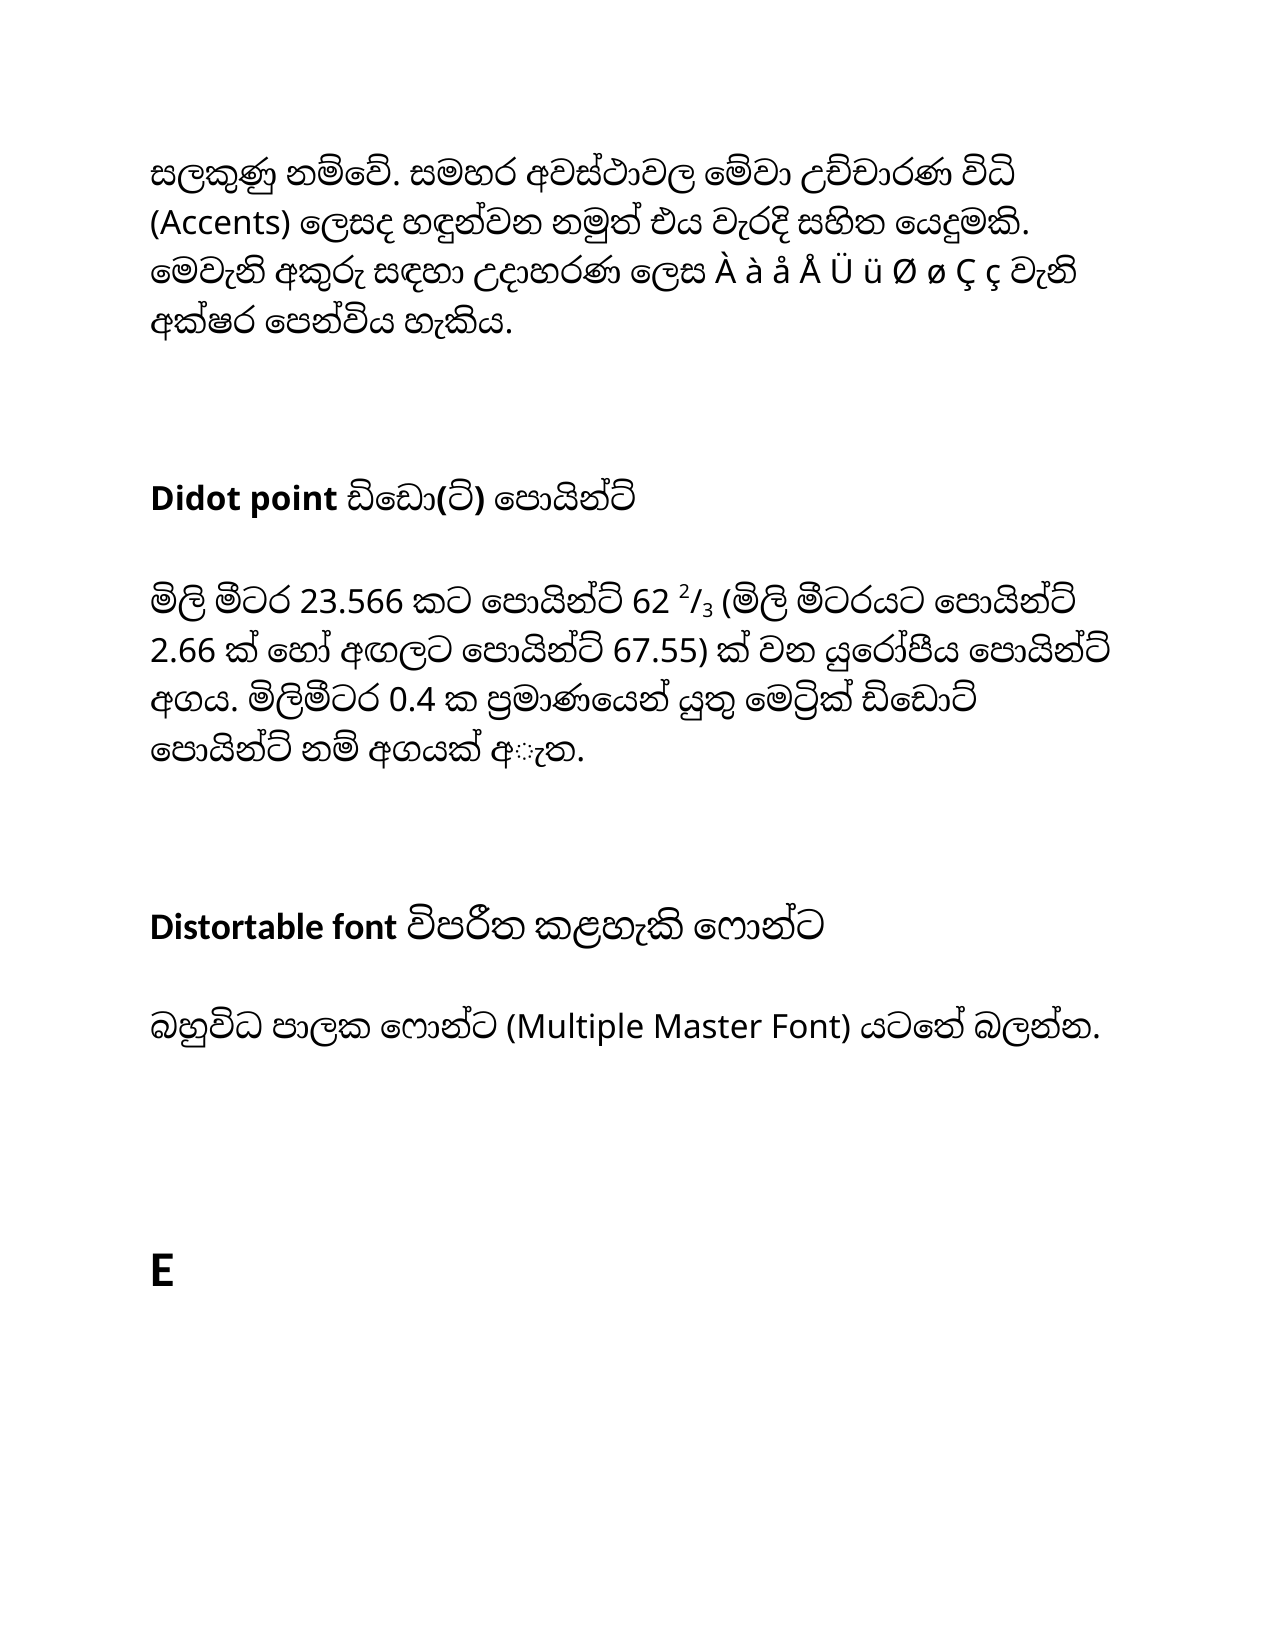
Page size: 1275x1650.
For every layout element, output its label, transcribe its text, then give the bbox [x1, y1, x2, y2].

text සලකුණු නම්වේ. සමහර අවස්ථාවල මේවා උච්චාරණ විධි (Accents) ලෙසද හඳුන්වන නමුත් එය වැරදි සහිත යෙදුමකි. මෙවැනි අකුරු සඳහා උදාහරණ ලෙස À à å Å Ü ü Ø ø Ç ç වැනි අක්ෂර පෙන්විය හැකිය. [150, 150, 1125, 347]
text මිලි මීටර 23.566 කට පොයින්ට් 62 2/3 (මිලි මීටරයට පොයින්ට් 2.66 ක් හෝ අඟලට පොයින්ට් 67.55) ක් වන යුරෝපීය පොයින්ට් අගය. මිලිමීටර 0.4 ක ප්‍රමාණයෙන් යුතු මෙට්‍රික් ඩිඩොට් පොයින්ට් නම් අගයක් අැත. [150, 578, 1125, 774]
text බහුවිධ පාලක ෆොන්ට (Multiple Master Font) යටතේ බලන්න. [150, 1002, 1125, 1052]
subtitle Didot point ඩිඩො(ට්) පොයින්ට් [150, 475, 1125, 524]
subtitle Distortable font විපරීත කළහැකි ෆොන්ට [150, 903, 1125, 949]
subtitle E [150, 1238, 1125, 1299]
